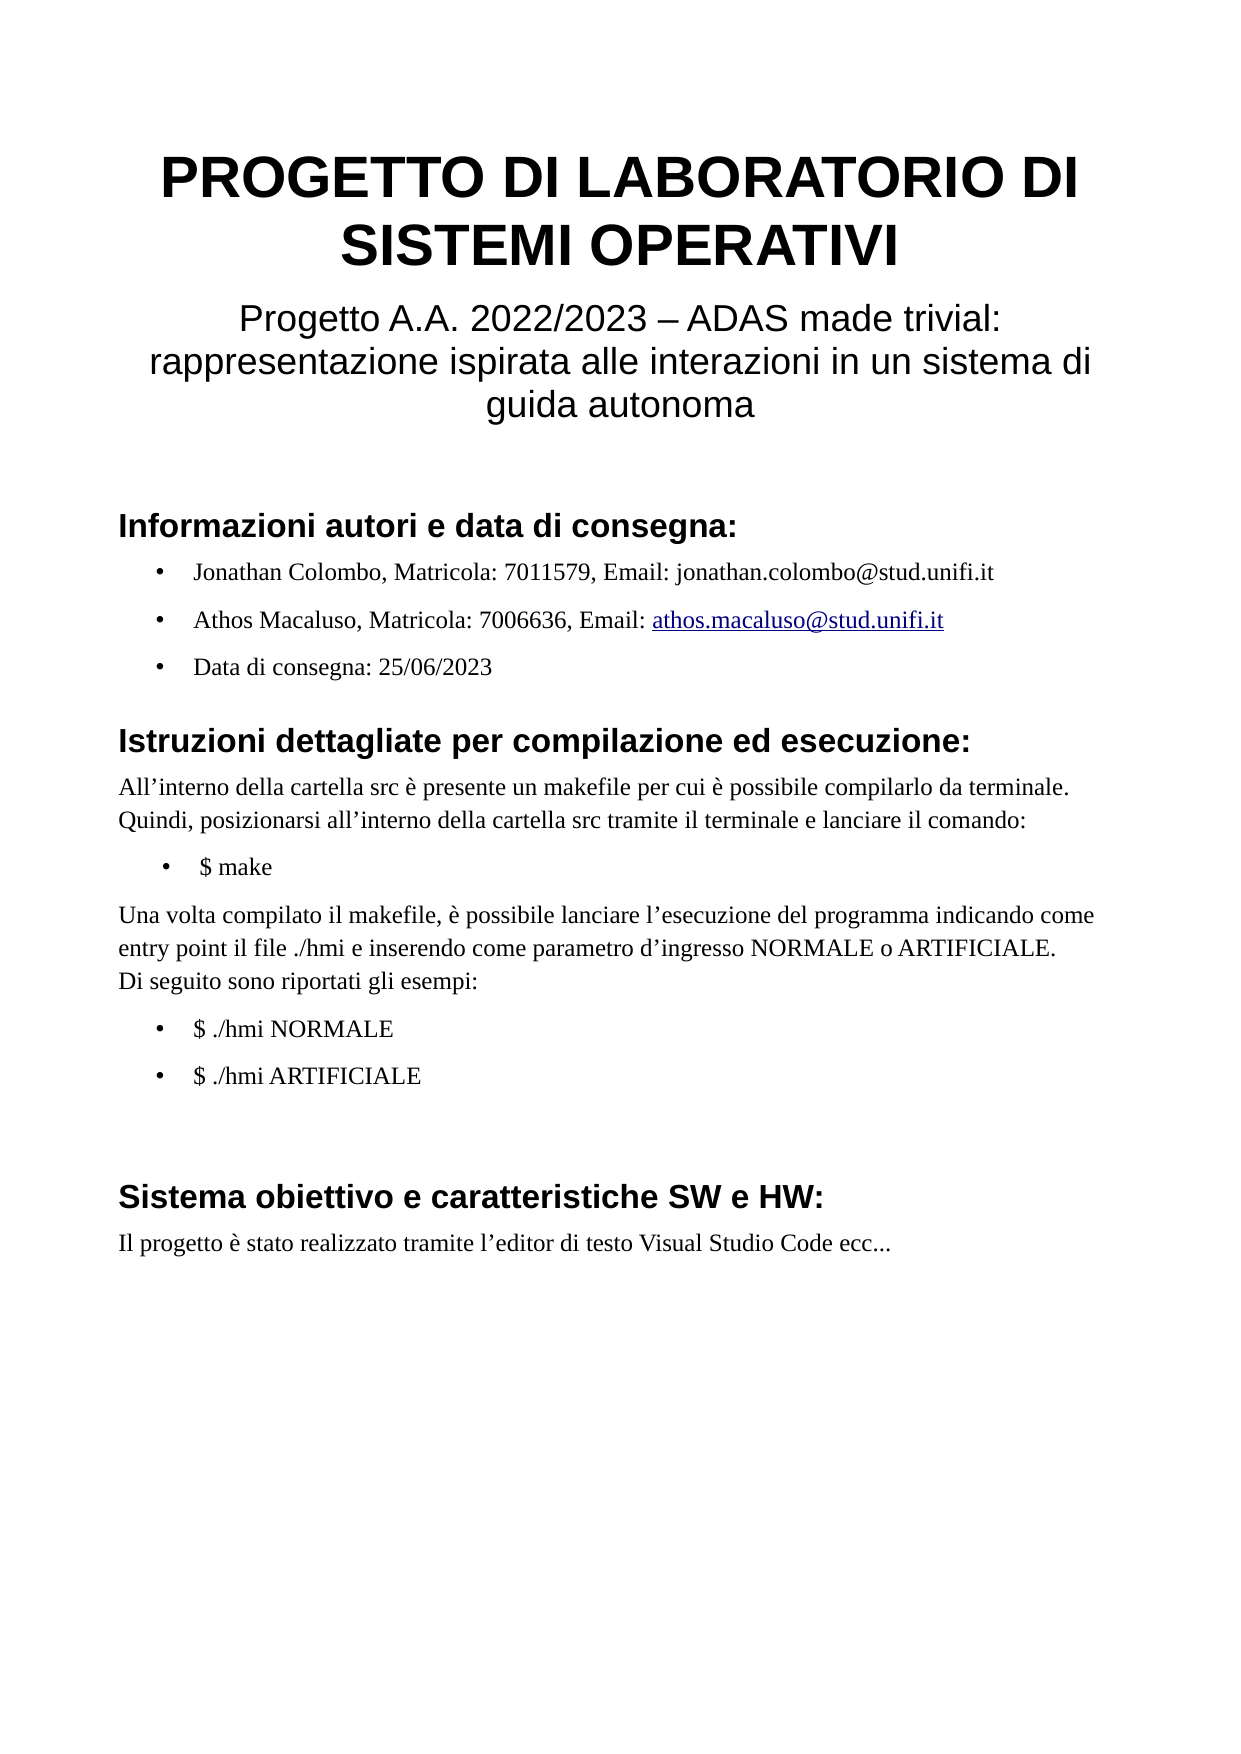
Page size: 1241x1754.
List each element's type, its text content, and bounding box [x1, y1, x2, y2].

list $ make [162, 852, 1122, 881]
text Il progetto è stato realizzato tramite l’editor di testo Visual Studio Code ecc... [118, 1228, 1122, 1257]
text All’interno della cartella src è presente un makefile per cui è possibile compilarlo da terminale. Quindi, posizionarsi all’interno della cartella src tramite il terminale e lanciare il comando: [118, 772, 1122, 834]
text Una volta compilato il makefile, è possibile lanciare l’esecuzione del programma indicando come entry point il file ./hmi e inserendo come parametro d’ingresso NORMALE o ARTIFICIALE. Di seguito sono riportati gli esempi: [118, 900, 1122, 995]
list Jonathan Colombo, Matricola: 7011579, Email: jonathan.colombo@stud.unifi.it [156, 557, 1122, 586]
subtitle Progetto A.A. 2022/2023 – ADAS made trivial: rappresentazione ispirata alle interazioni in un sistema di guida autonoma [118, 296, 1122, 425]
list $ ./hmi NORMALE [156, 1014, 1122, 1042]
list Data di consegna: 25/06/2023 [156, 652, 1122, 681]
list Athos Macaluso, Matricola: 7006636, Email: athos.macaluso@stud.unifi.it [156, 605, 1122, 634]
subtitle Istruzioni dettagliate per compilazione ed esecuzione: [118, 721, 1122, 759]
subtitle Informazioni autori e data di consegna: [118, 506, 1122, 545]
list $ ./hmi ARTIFICIALE [156, 1061, 1122, 1090]
title PROGETTO DI LABORATORIO DI SISTEMI OPERATIVI [118, 143, 1122, 277]
subtitle Sistema obiettivo e caratteristiche SW e HW: [118, 1177, 1122, 1216]
